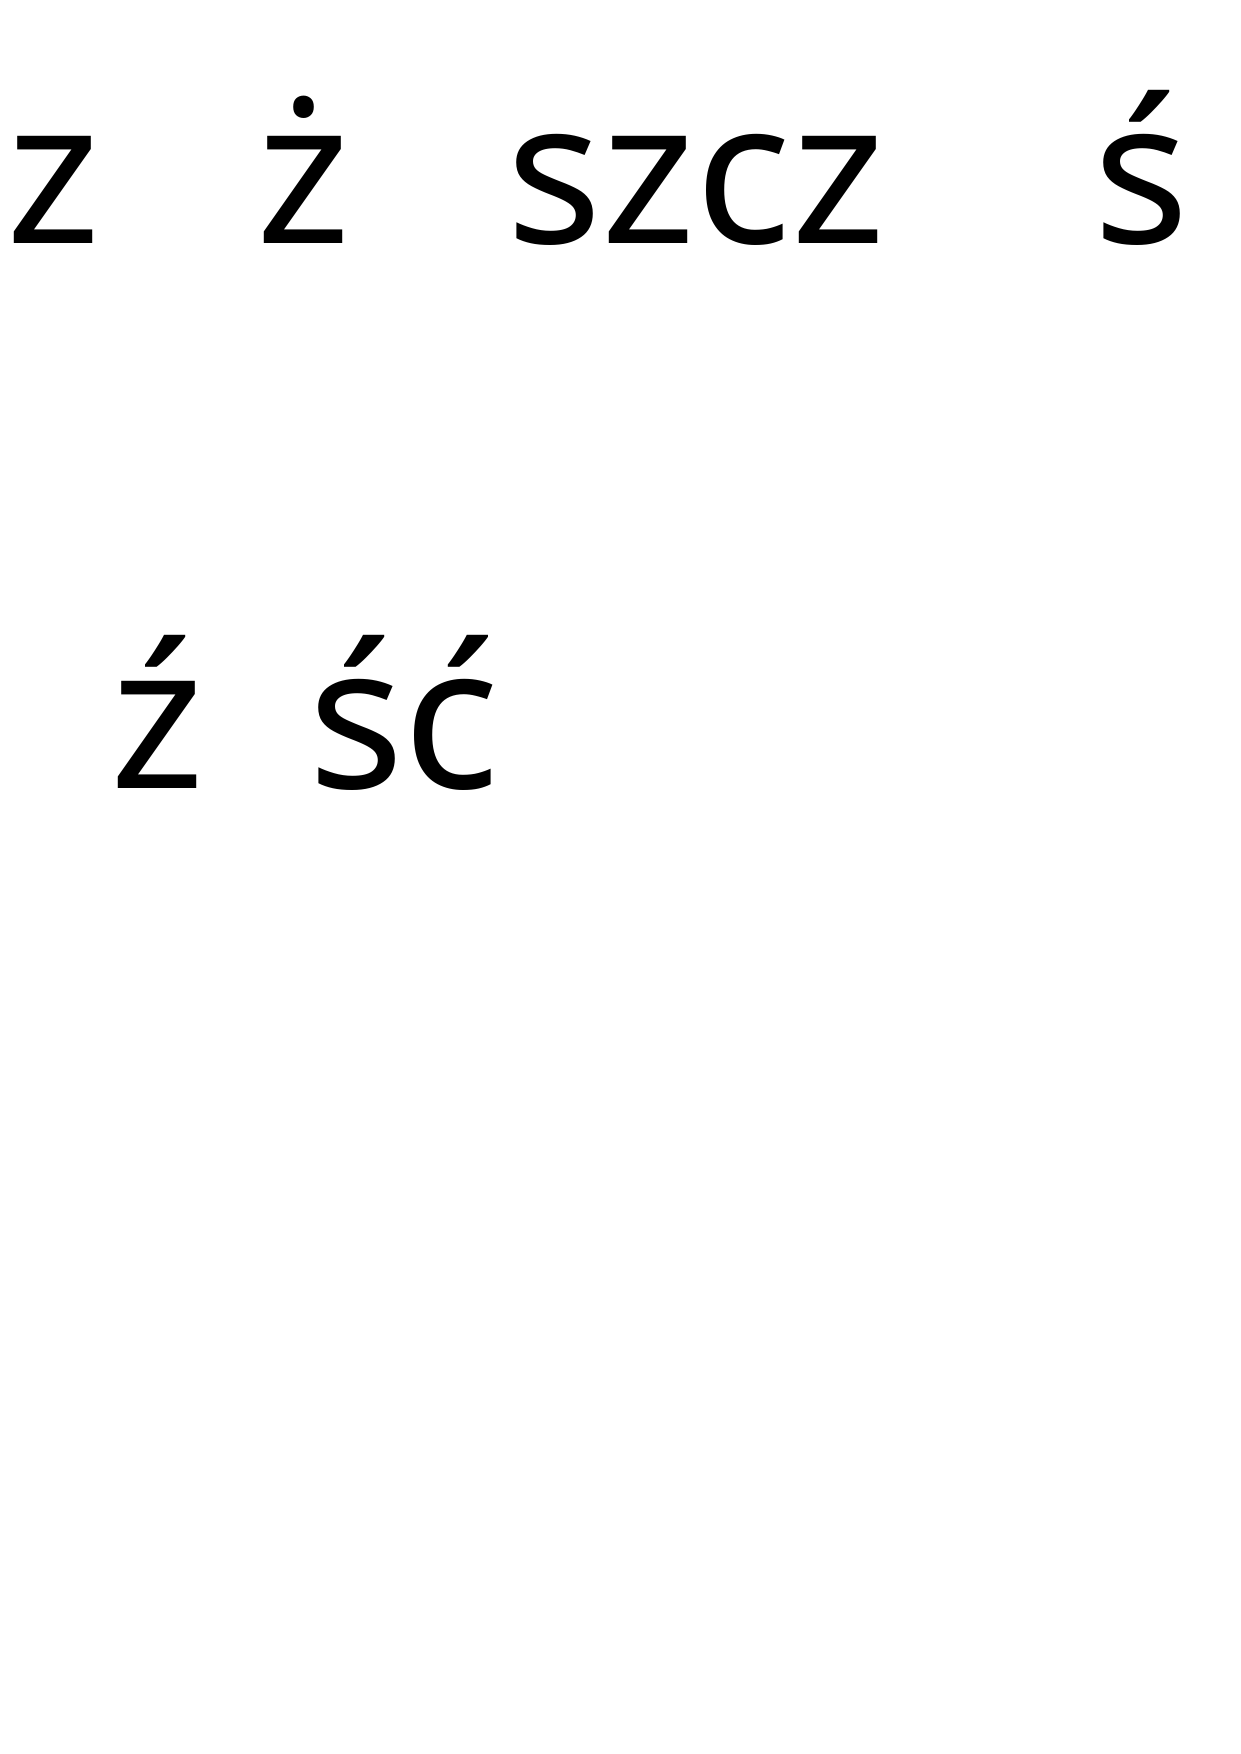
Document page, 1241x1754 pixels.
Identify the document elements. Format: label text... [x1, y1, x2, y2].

text z ż szcz ś ź ść [6, 29, 1234, 847]
